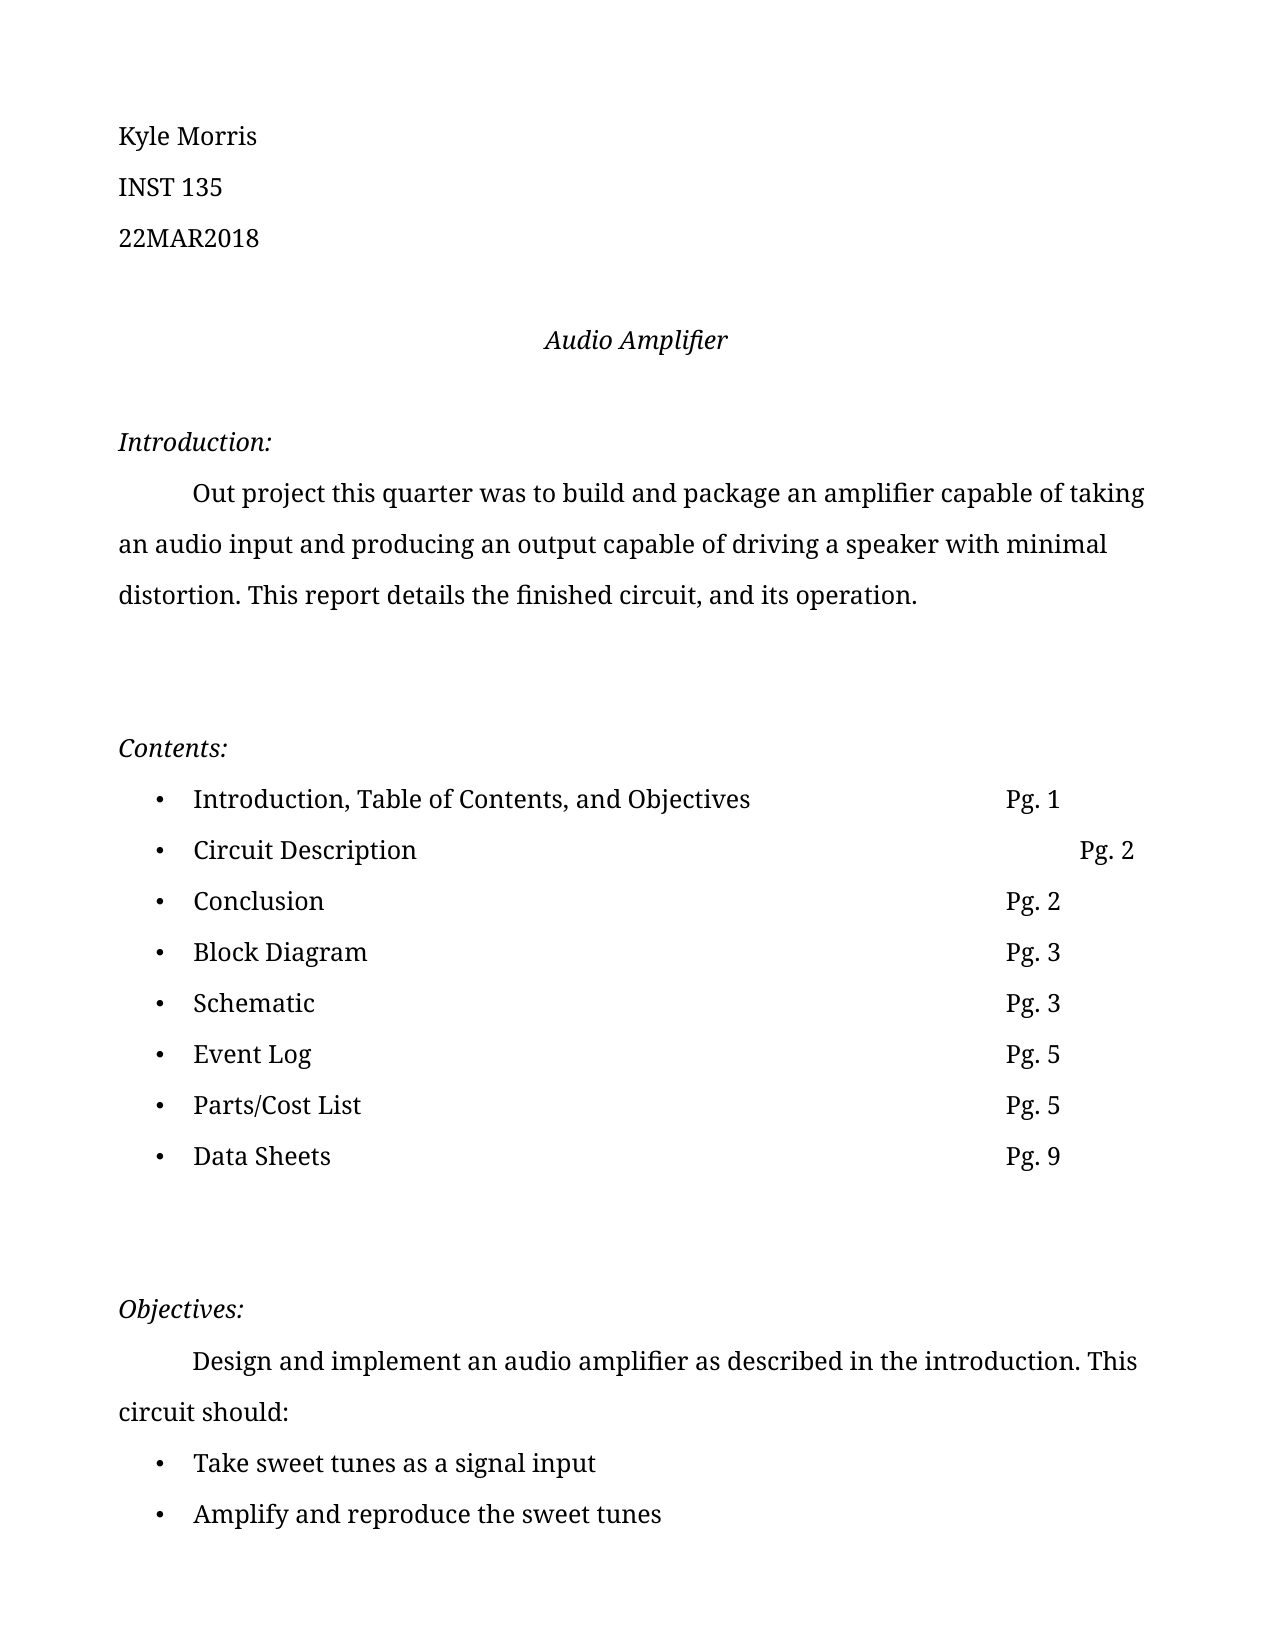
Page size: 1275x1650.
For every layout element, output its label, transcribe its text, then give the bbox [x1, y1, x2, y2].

list Data Sheets Pg. 9 [156, 1139, 1157, 1173]
list Introduction, Table of Contents, and Objectives Pg. 1 [156, 782, 1157, 816]
text Introduction: [118, 424, 1157, 458]
list Conclusion Pg. 2 [156, 884, 1157, 918]
text INST 135 [118, 169, 1157, 203]
list Schematic Pg. 3 [156, 986, 1157, 1020]
list Parts/Cost List Pg. 5 [156, 1088, 1157, 1122]
text Audio Amplifier [118, 322, 1157, 356]
text Objectives: [118, 1292, 1157, 1326]
list Circuit Description Pg. 2 [156, 833, 1157, 867]
text Out project this quarter was to build and package an amplifier capable of taking an audio input and producing an output capable of driving a speaker with minimal distortion. This report details the finished circuit, and its operation. [118, 475, 1157, 612]
text Kyle Morris [118, 118, 1157, 152]
list Take sweet tunes as a signal input [156, 1445, 1157, 1479]
text 22MAR2018 [118, 220, 1157, 254]
text Design and implement an audio amplifier as described in the introduction. This circuit should: [118, 1343, 1157, 1428]
text Contents: [118, 731, 1157, 765]
list Amplify and reproduce the sweet tunes [156, 1496, 1157, 1530]
list Block Diagram Pg. 3 [156, 935, 1157, 969]
list Event Log Pg. 5 [156, 1037, 1157, 1071]
